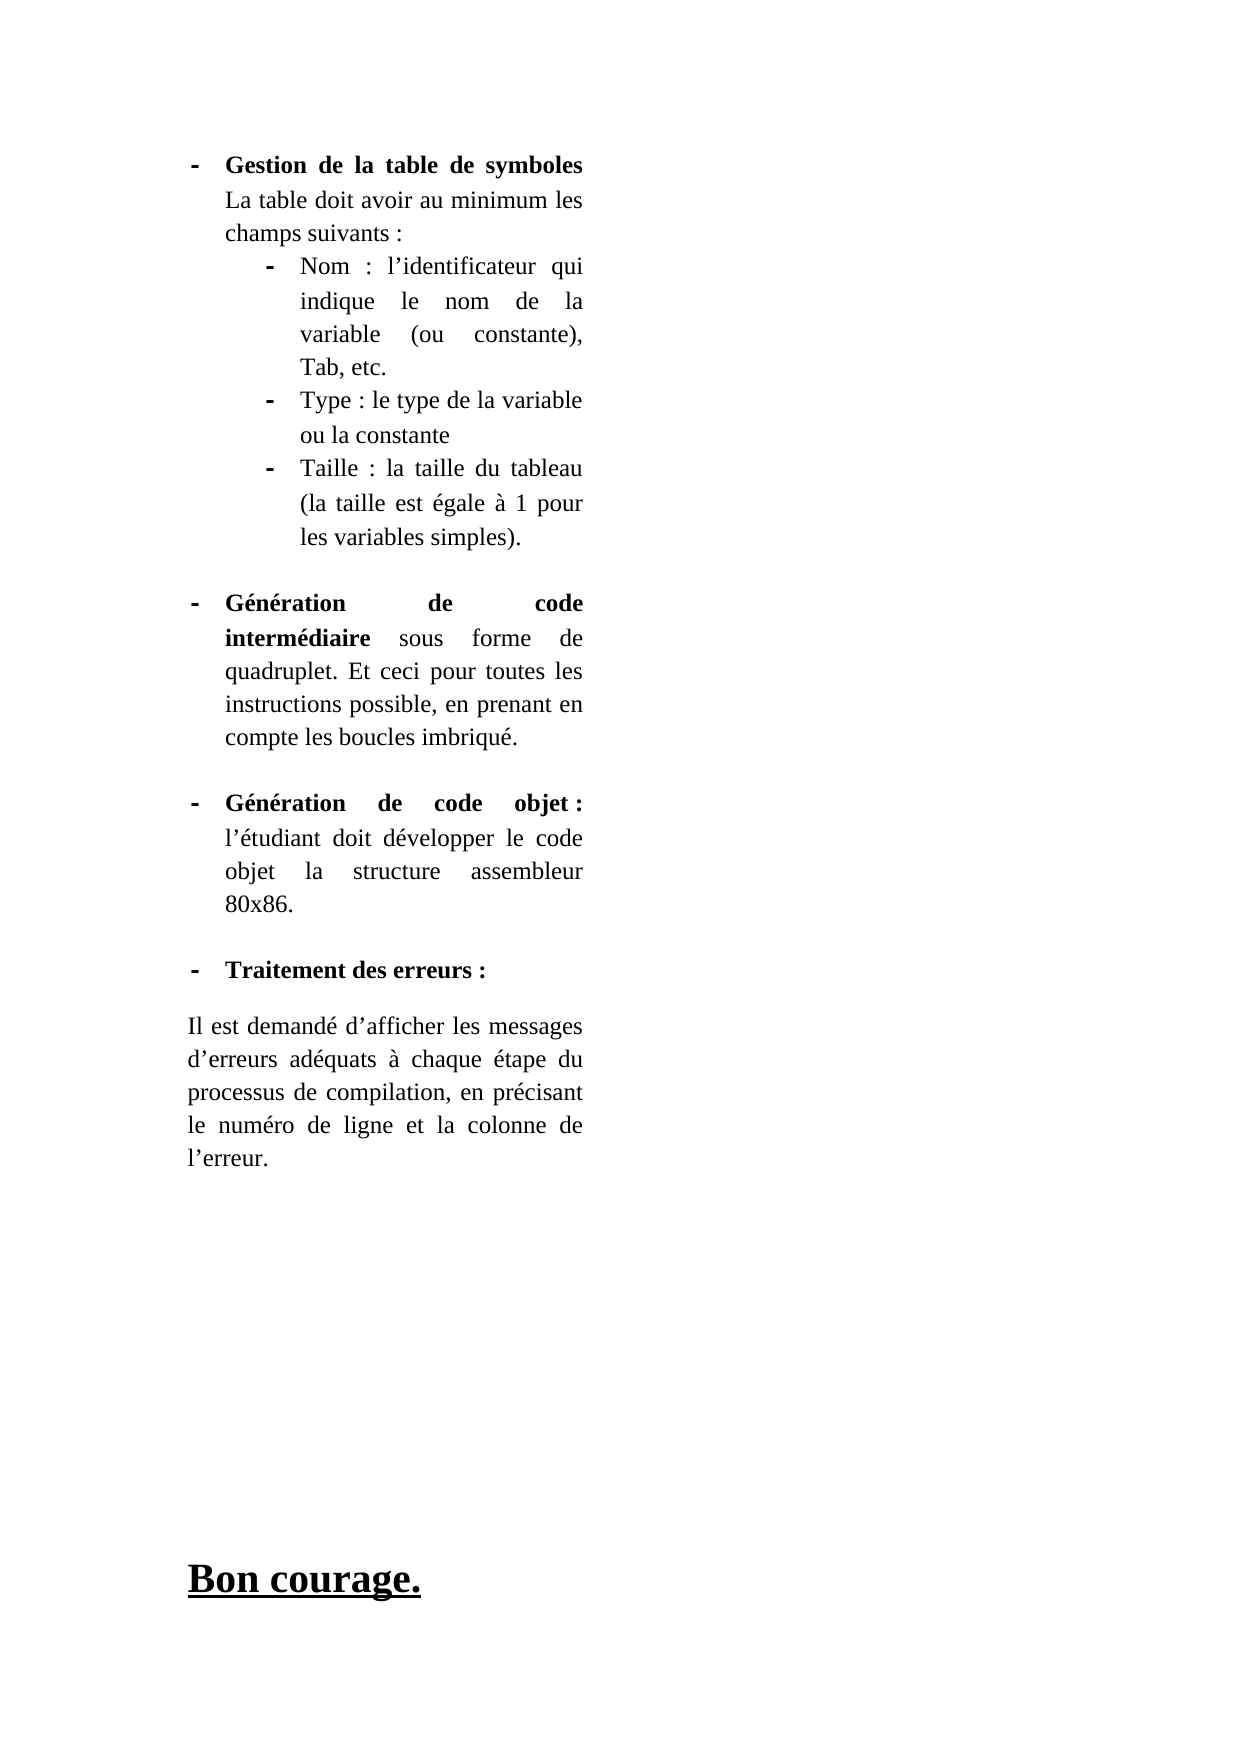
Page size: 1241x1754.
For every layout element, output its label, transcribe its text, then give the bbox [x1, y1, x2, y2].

list Gestion de la table de symboles La table doit avoir au minimum les champs suivants : [187, 150, 583, 247]
list Traitement des erreurs : [187, 955, 583, 986]
text Bon courage. [187, 1554, 583, 1602]
list Génération de code intermédiaire sous forme de quadruplet. Et ceci pour toutes les instructions possible, en prenant en compte les boucles imbriqué. [187, 588, 583, 751]
list Génération de code objet : l’étudiant doit développer le code objet la structure assembleur 80x86. [187, 788, 583, 918]
text Il est demandé d’afficher les messages d’erreurs adéquats à chaque étape du processus de compilation, en précisant le numéro de ligne et la colonne de l’erreur. [187, 1011, 583, 1172]
list Type : le type de la variable ou la constante [262, 385, 583, 449]
list Nom : l’identificateur qui indique le nom de la variable (ou constante), Tab, etc. [262, 251, 583, 381]
list Taille : la taille du tableau (la taille est égale à 1 pour les variables simples). [262, 453, 583, 550]
